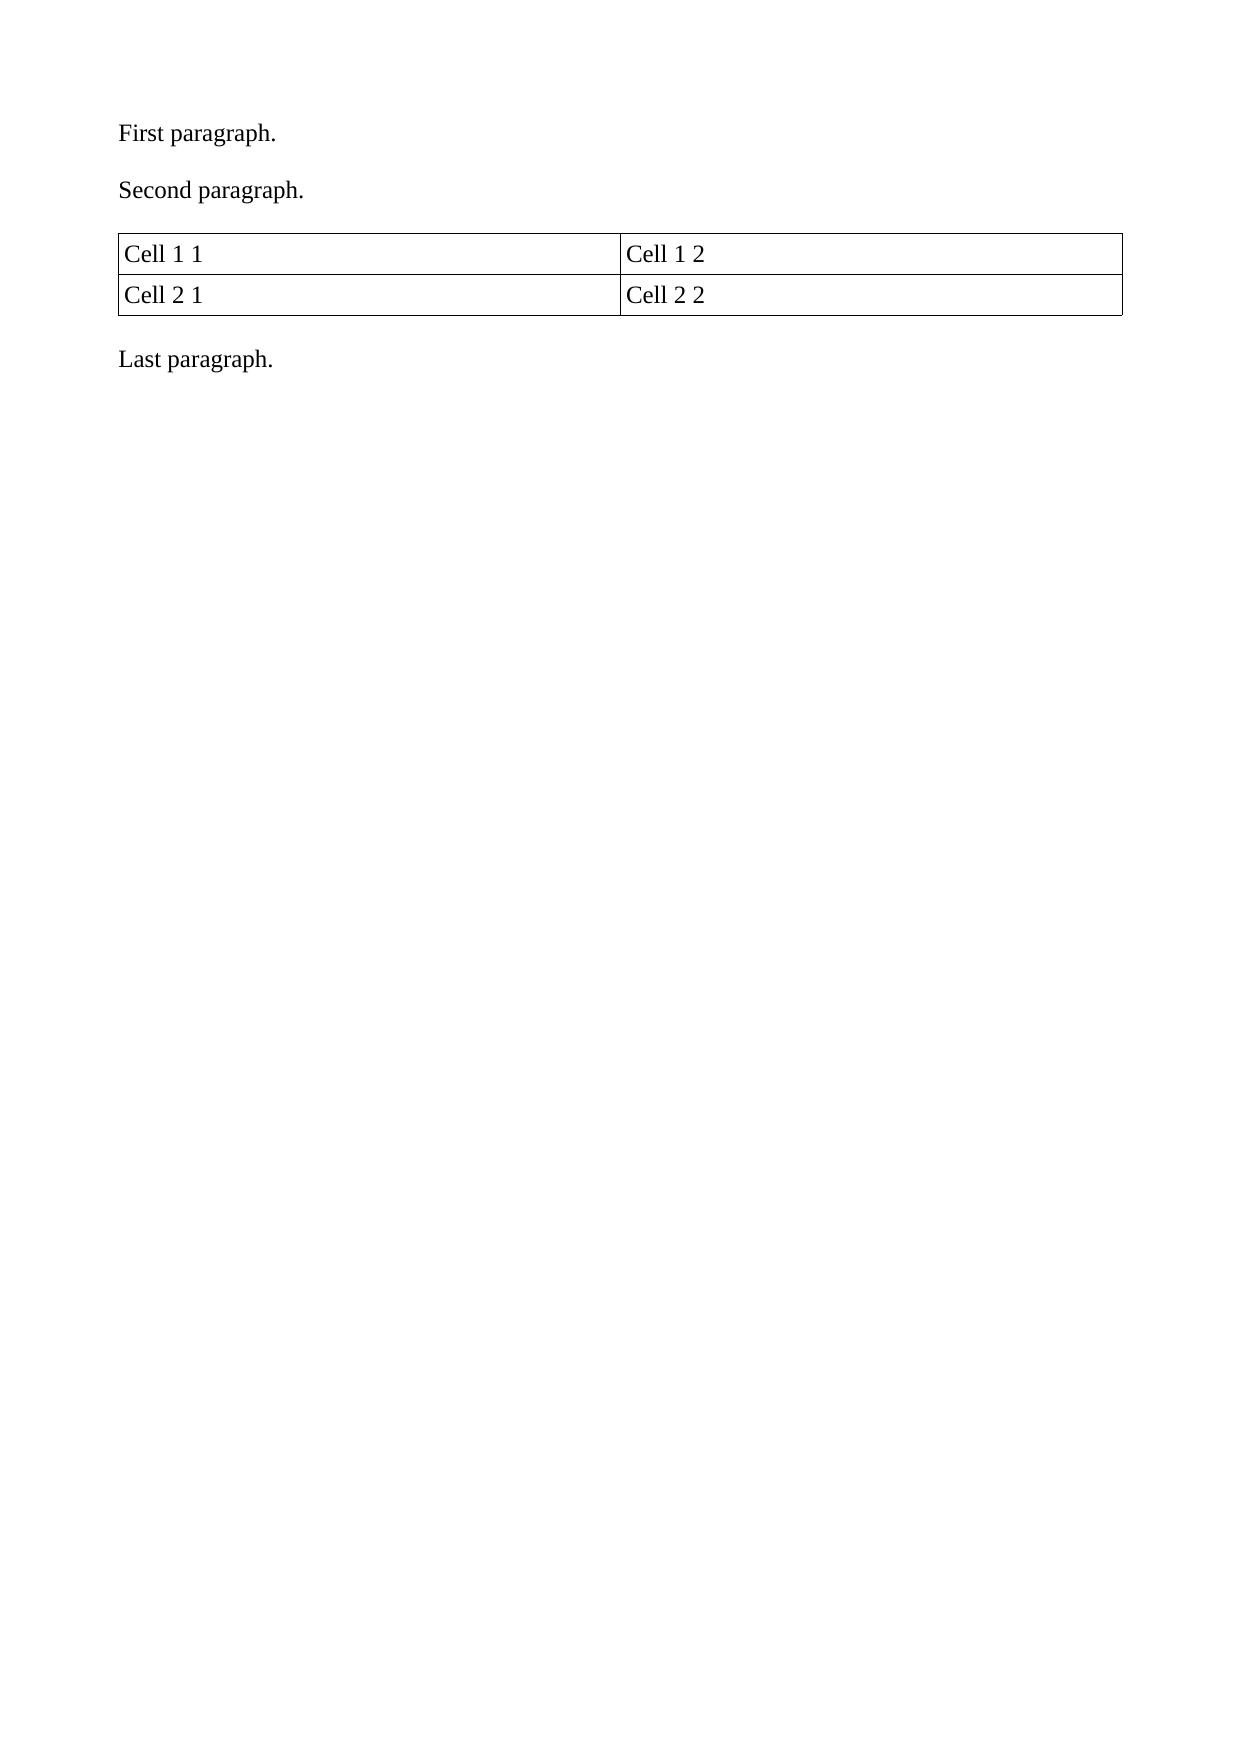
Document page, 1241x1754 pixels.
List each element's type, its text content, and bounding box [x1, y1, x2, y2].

table_cell Cell 2 2 [621, 275, 1122, 314]
text Second paragraph. [118, 176, 1122, 204]
text Last paragraph. [118, 344, 1122, 373]
text First paragraph. [118, 118, 1122, 147]
table_cell Cell 2 1 [119, 275, 620, 314]
table_header Cell 1 1 [119, 234, 620, 274]
table_header Cell 1 2 [621, 234, 1122, 274]
